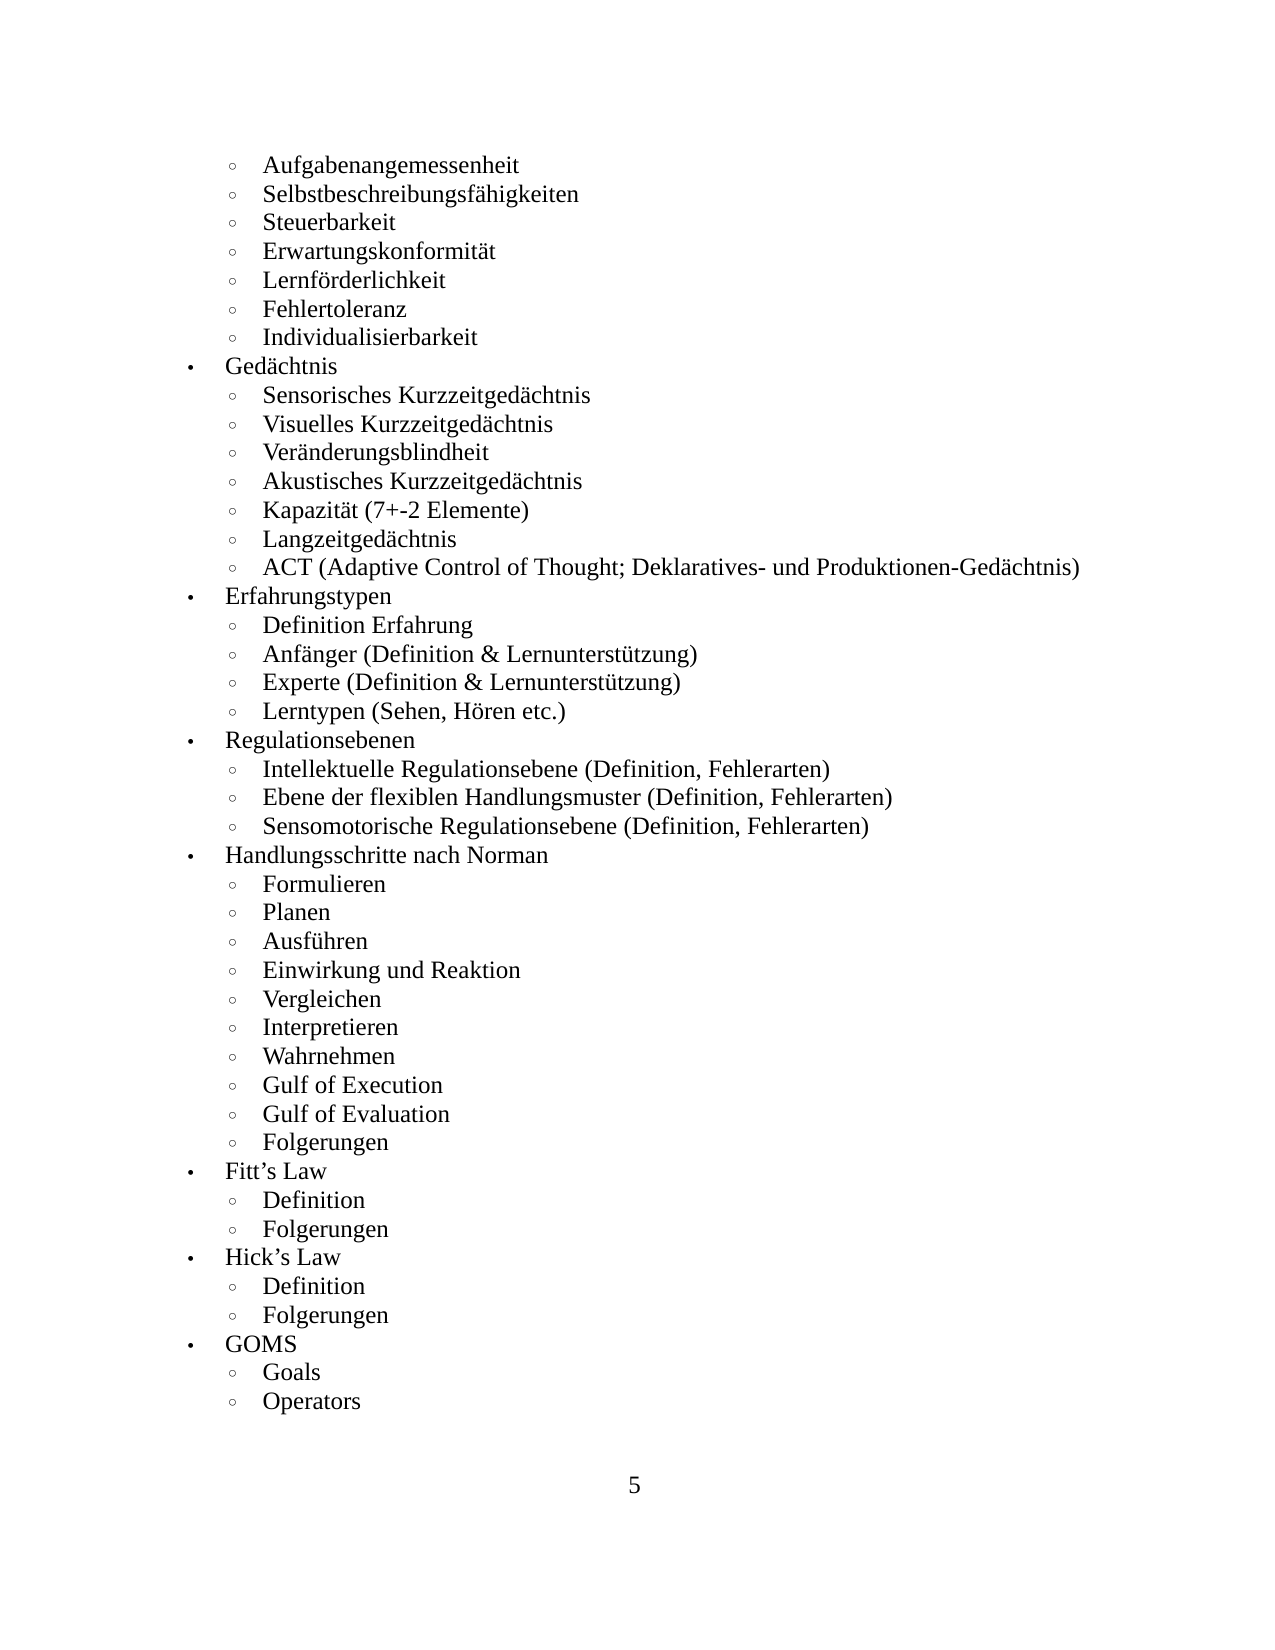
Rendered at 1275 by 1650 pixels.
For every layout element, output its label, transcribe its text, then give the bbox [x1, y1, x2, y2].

list Sensomotorische Regulationsebene (Definition, Fehlerarten) [225, 811, 1125, 840]
list Operators [225, 1386, 1125, 1415]
list ACT (Adaptive Control of Thought; Deklaratives- und Produktionen-Gedächtnis) [225, 552, 1125, 581]
list Gedächtnis [187, 351, 1125, 380]
list Erfahrungstypen [187, 581, 1125, 610]
list Selbstbeschreibungsfähigkeiten [225, 179, 1125, 207]
list Individualisierbarkeit [225, 322, 1125, 351]
list GOMS [187, 1329, 1125, 1357]
list Definition [225, 1185, 1125, 1214]
list Goals [225, 1357, 1125, 1386]
list Vergleichen [225, 984, 1125, 1012]
list Folgerungen [225, 1300, 1125, 1329]
list Lerntypen (Sehen, Hören etc.) [225, 696, 1125, 725]
list Fitt’s Law [187, 1156, 1125, 1185]
list Regulationsebenen [187, 725, 1125, 754]
list Folgerungen [225, 1127, 1125, 1156]
list Sensorisches Kurzzeitgedächtnis [225, 380, 1125, 409]
list Veränderungsblindheit [225, 437, 1125, 466]
list Lernförderlichkeit [225, 265, 1125, 294]
list Visuelles Kurzzeitgedächtnis [225, 409, 1125, 437]
list Aufgabenangemessenheit [225, 150, 1125, 179]
list Folgerungen [225, 1214, 1125, 1242]
list Experte (Definition & Lernunterstützung) [225, 667, 1125, 696]
list Erwartungskonformität [225, 236, 1125, 265]
list Einwirkung und Reaktion [225, 955, 1125, 984]
list Anfänger (Definition & Lernunterstützung) [225, 639, 1125, 667]
list Fehlertoleranz [225, 294, 1125, 322]
list Gulf of Evaluation [225, 1099, 1125, 1127]
list Wahrnehmen [225, 1041, 1125, 1070]
list Ebene der flexiblen Handlungsmuster (Definition, Fehlerarten) [225, 782, 1125, 811]
list Formulieren [225, 869, 1125, 897]
list Hick’s Law [187, 1242, 1125, 1271]
list Intellektuelle Regulationsebene (Definition, Fehlerarten) [225, 754, 1125, 782]
list Langzeitgedächtnis [225, 524, 1125, 552]
list Definition [225, 1271, 1125, 1300]
list Handlungsschritte nach Norman [187, 840, 1125, 869]
list Interpretieren [225, 1012, 1125, 1041]
list Ausführen [225, 926, 1125, 955]
list Kapazität (7+-2 Elemente) [225, 495, 1125, 524]
list Akustisches Kurzzeitgedächtnis [225, 466, 1125, 495]
list Steuerbarkeit [225, 207, 1125, 236]
list Planen [225, 897, 1125, 926]
list Gulf of Execution [225, 1070, 1125, 1099]
list Definition Erfahrung [225, 610, 1125, 639]
